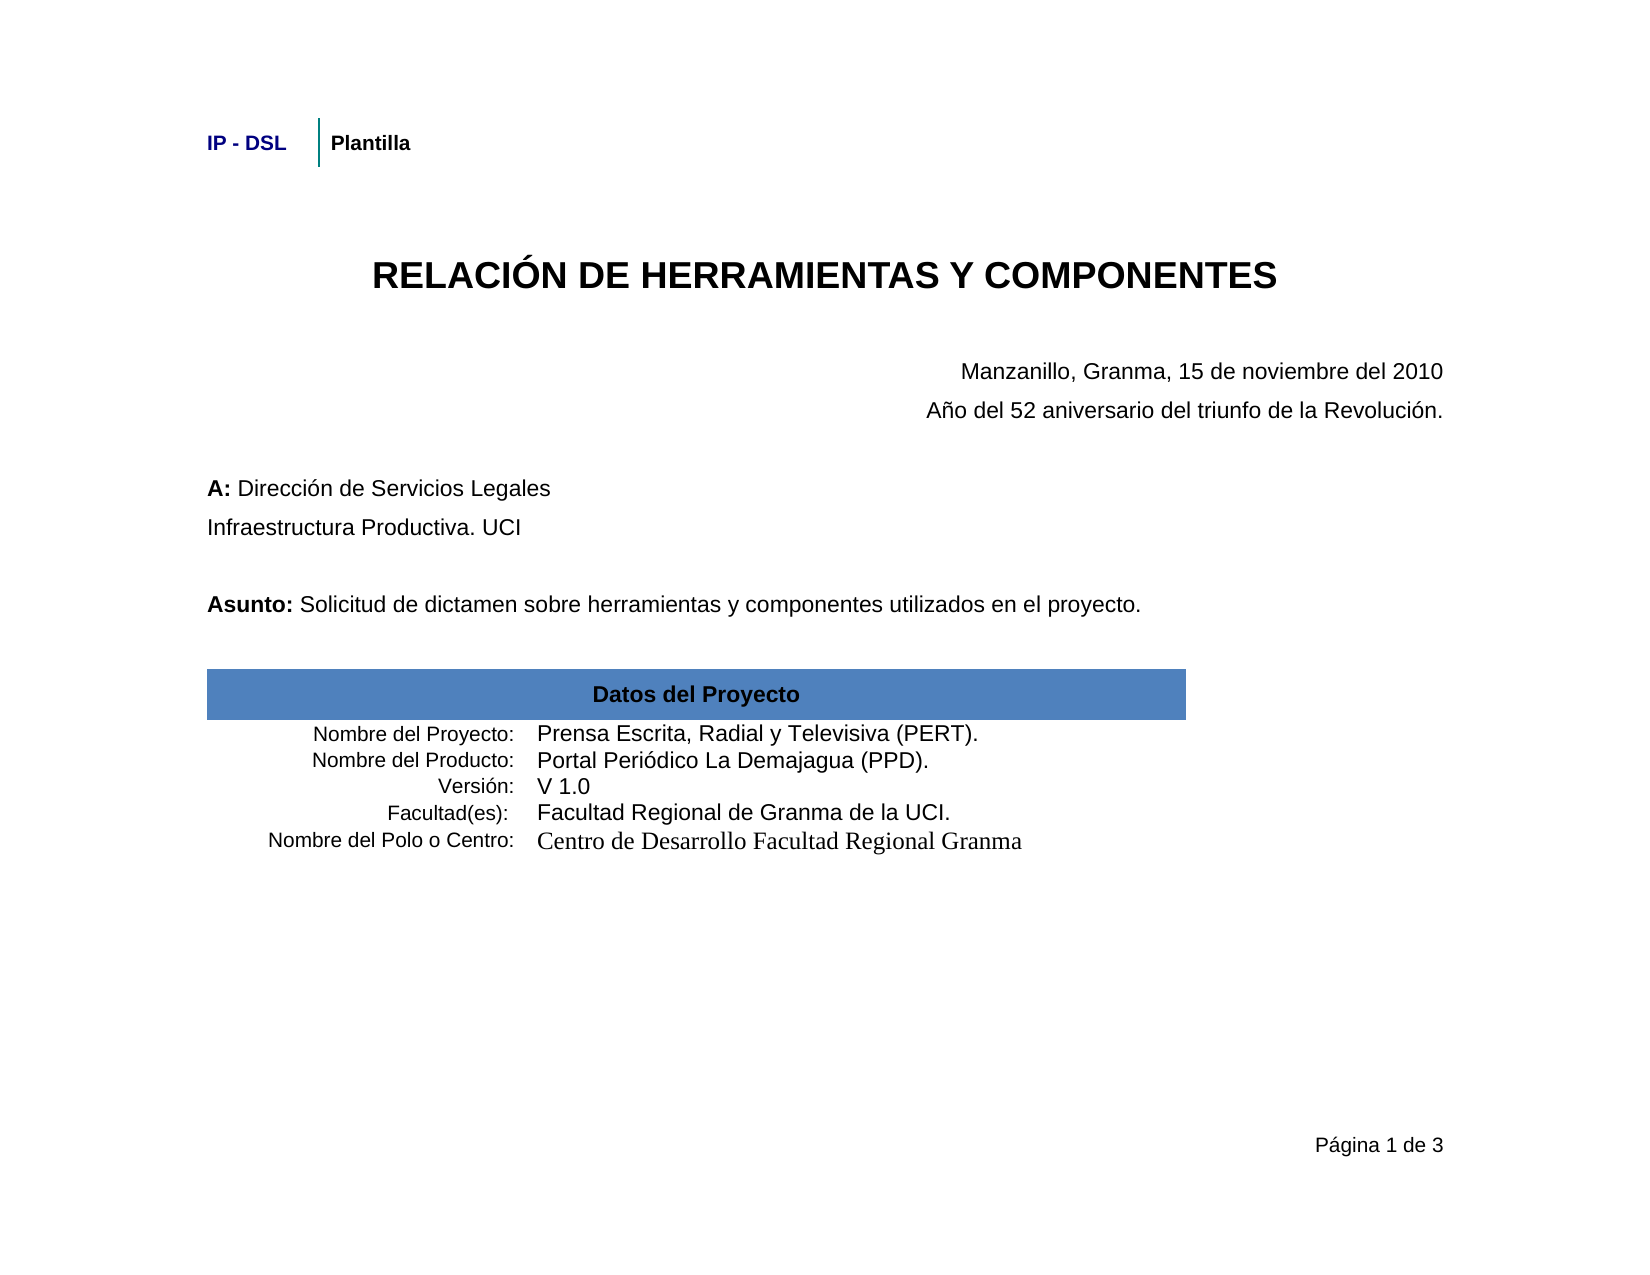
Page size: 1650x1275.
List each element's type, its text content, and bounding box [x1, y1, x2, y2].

subtitle RELACIÓN DE HERRAMIENTAS Y COMPONENTES [207, 253, 1443, 297]
table_cell Nombre del Polo o Centro: [207, 826, 526, 854]
table_cell Versión: [207, 773, 526, 799]
table_cell Facultad(es): [207, 799, 526, 826]
text Asunto: Solicitud de dictamen sobre herramientas y componentes utilizados en el proyecto. [207, 591, 1443, 618]
text A: Dirección de Servicios Legales [207, 475, 1443, 501]
table_cell Centro de Desarrollo Facultad Regional Granma [526, 826, 1186, 854]
table_cell Nombre del Producto: [207, 747, 526, 773]
table_header Datos del Proyecto [207, 669, 1186, 720]
text Año del 52 aniversario del triunfo de la Revolución. [384, 397, 1443, 423]
text Infraestructura Productiva. UCI [207, 513, 1443, 540]
text Manzanillo, Granma, 15 de noviembre del 2010 [384, 358, 1443, 384]
table_cell V 1.0 [526, 773, 1186, 799]
table_cell Portal Periódico La Demajagua (PPD). [526, 747, 1186, 773]
table_cell Facultad Regional de Granma de la UCI. [526, 799, 1186, 826]
table_cell Nombre del Proyecto: [207, 720, 526, 747]
table_cell Prensa Escrita, Radial y Televisiva (PERT). [526, 720, 1186, 747]
